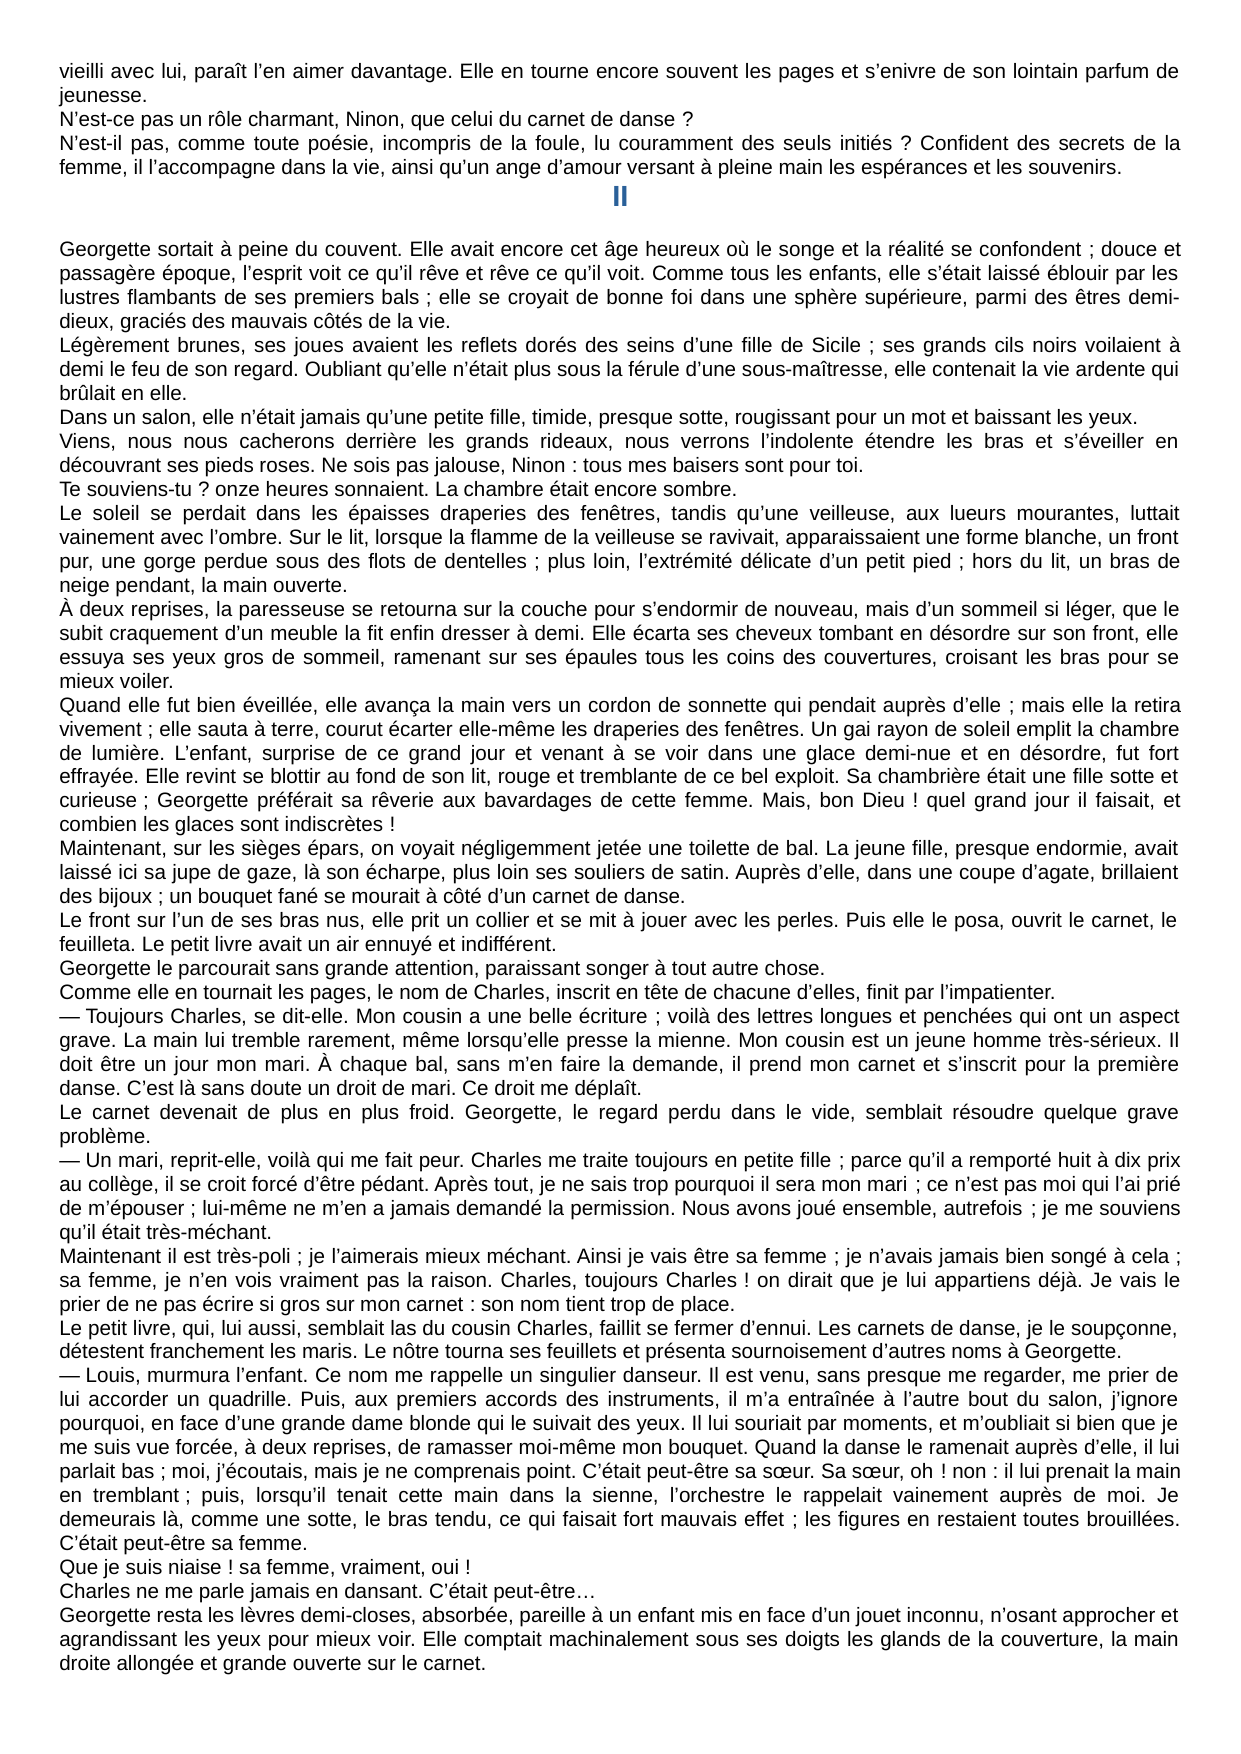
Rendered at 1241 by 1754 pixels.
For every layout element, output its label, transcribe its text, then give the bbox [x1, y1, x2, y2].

text — Un mari, reprit-elle, voilà qui me fait peur. Charles me traite toujours en petite fille ; parce qu’il a remporté huit à dix prix au collège, il se croit forcé d’être pédant. Après tout, je ne sais trop pourquoi il sera mon mari ; ce n’est pas moi qui l’ai prié de m’épouser ; lui-même ne m’en a jamais demandé la permission. Nous avons joué ensemble, autrefois ; je me souviens qu’il était très-méchant. [59, 1148, 1181, 1243]
text Le front sur l’un de ses bras nus, elle prit un collier et se mit à jouer avec les perles. Puis elle le posa, ouvrit le carnet, le feuilleta. Le petit livre avait un air ennuyé et indifférent. [59, 908, 1181, 956]
text Maintenant, sur les sièges épars, on voyait négligemment jetée une toilette de bal. La jeune fille, presque endormie, avait laissé ici sa jupe de gaze, là son écharpe, plus loin ses souliers de satin. Auprès d’elle, dans une coupe d’agate, brillaient des bijoux ; un bouquet fané se mourait à côté d’un carnet de danse. [59, 836, 1181, 908]
text Dans un salon, elle n’était jamais qu’une petite fille, timide, presque sotte, rougissant pour un mot et baissant les yeux. [59, 405, 1181, 429]
text Comme elle en tournait les pages, le nom de Charles, inscrit en tête de chacune d’elles, finit par l’impatienter. [59, 980, 1181, 1004]
text Georgette sortait à peine du couvent. Elle avait encore cet âge heureux où le songe et la réalité se confondent ; douce et passagère époque, l’esprit voit ce qu’il rêve et rêve ce qu’il voit. Comme tous les enfants, elle s’était laissé éblouir par les lustres flambants de ses premiers bals ; elle se croyait de bonne foi dans une sphère supérieure, parmi des êtres demi-dieux, graciés des mauvais côtés de la vie. [59, 237, 1181, 333]
text — Louis, murmura l’enfant. Ce nom me rappelle un singulier danseur. Il est venu, sans presque me regarder, me prier de lui accorder un quadrille. Puis, aux premiers accords des instruments, il m’a entraînée à l’autre bout du salon, j’ignore pourquoi, en face d’une grande dame blonde qui le suivait des yeux. Il lui souriait par moments, et m’oubliait si bien que je me suis vue forcée, à deux reprises, de ramasser moi-même mon bouquet. Quand la danse le ramenait auprès d’elle, il lui parlait bas ; moi, j’écoutais, mais je ne comprenais point. C’était peut-être sa sœur. Sa sœur, oh ! non : il lui prenait la main en tremblant ; puis, lorsqu’il tenait cette main dans la sienne, l’orchestre le rappelait vainement auprès de moi. Je demeurais là, comme une sotte, le bras tendu, ce qui faisait fort mauvais effet ; les figures en restaient toutes brouillées. C’était peut-être sa femme. [59, 1363, 1181, 1555]
text Le soleil se perdait dans les épaisses draperies des fenêtres, tandis qu’une veilleuse, aux lueurs mourantes, luttait vainement avec l’ombre. Sur le lit, lorsque la flamme de la veilleuse se ravivait, apparaissaient une forme blanche, un front pur, une gorge perdue sous des flots de dentelles ; plus loin, l’extrémité délicate d’un petit pied ; hors du lit, un bras de neige pendant, la main ouverte. [59, 501, 1181, 597]
text N’est-il pas, comme toute poésie, incompris de la foule, lu couramment des seuls initiés ? Confident des secrets de la femme, il l’accompagne dans la vie, ainsi qu’un ange d’amour versant à pleine main les espérances et les souvenirs. [59, 131, 1181, 179]
text — Toujours Charles, se dit-elle. Mon cousin a une belle écriture ; voilà des lettres longues et penchées qui ont un aspect grave. La main lui tremble rarement, même lorsqu’elle presse la mienne. Mon cousin est un jeune homme très-sérieux. Il doit être un jour mon mari. À chaque bal, sans m’en faire la demande, il prend mon carnet et s’inscrit pour la première danse. C’est là sans doute un droit de mari. Ce droit me déplaît. [59, 1004, 1181, 1100]
subtitle II [59, 179, 1181, 212]
text Légèrement brunes, ses joues avaient les reflets dorés des seins d’une fille de Sicile ; ses grands cils noirs voilaient à demi le feu de son regard. Oubliant qu’elle n’était plus sous la férule d’une sous-maîtresse, elle contenait la vie ardente qui brûlait en elle. [59, 333, 1181, 405]
text Te souviens-tu ? onze heures sonnaient. La chambre était encore sombre. [59, 477, 1181, 501]
text Maintenant il est très-poli ; je l’aimerais mieux méchant. Ainsi je vais être sa femme ; je n’avais jamais bien songé à cela ; sa femme, je n’en vois vraiment pas la raison. Charles, toujours Charles ! on dirait que je lui appartiens déjà. Je vais le prier de ne pas écrire si gros sur mon carnet : son nom tient trop de place. [59, 1243, 1181, 1315]
text Quand elle fut bien éveillée, elle avança la main vers un cordon de sonnette qui pendait auprès d’elle ; mais elle la retira vivement ; elle sauta à terre, courut écarter elle-même les draperies des fenêtres. Un gai rayon de soleil emplit la chambre de lumière. L’enfant, surprise de ce grand jour et venant à se voir dans une glace demi-nue et en désordre, fut fort effrayée. Elle revint se blottir au fond de son lit, rouge et tremblante de ce bel exploit. Sa chambrière était une fille sotte et curieuse ; Georgette préférait sa rêverie aux bavardages de cette femme. Mais, bon Dieu ! quel grand jour il faisait, et combien les glaces sont indiscrètes ! [59, 692, 1181, 836]
text vieilli avec lui, paraît l’en aimer davantage. Elle en tourne encore souvent les pages et s’enivre de son lointain parfum de jeunesse. [59, 59, 1181, 107]
text Le petit livre, qui, lui aussi, semblait las du cousin Charles, faillit se fermer d’ennui. Les carnets de danse, je le soupçonne, détestent franchement les maris. Le nôtre tourna ses feuillets et présenta sournoisement d’autres noms à Georgette. [59, 1315, 1181, 1363]
text Georgette resta les lèvres demi-closes, absorbée, pareille à un enfant mis en face d’un jouet inconnu, n’osant approcher et agrandissant les yeux pour mieux voir. Elle comptait machinalement sous ses doigts les glands de la couverture, la main droite allongée et grande ouverte sur le carnet. [59, 1603, 1181, 1675]
text Georgette le parcourait sans grande attention, paraissant songer à tout autre chose. [59, 956, 1181, 980]
text À deux reprises, la paresseuse se retourna sur la couche pour s’endormir de nouveau, mais d’un sommeil si léger, que le subit craquement d’un meuble la fit enfin dresser à demi. Elle écarta ses cheveux tombant en désordre sur son front, elle essuya ses yeux gros de sommeil, ramenant sur ses épaules tous les coins des couvertures, croisant les bras pour se mieux voiler. [59, 597, 1181, 692]
text N’est-ce pas un rôle charmant, Ninon, que celui du carnet de danse ? [59, 107, 1181, 131]
text Le carnet devenait de plus en plus froid. Georgette, le regard perdu dans le vide, semblait résoudre quelque grave problème. [59, 1100, 1181, 1148]
text Viens, nous nous cacherons derrière les grands rideaux, nous verrons l’indolente étendre les bras et s’éveiller en découvrant ses pieds roses. Ne sois pas jalouse, Ninon : tous mes baisers sont pour toi. [59, 429, 1181, 477]
text Que je suis niaise ! sa femme, vraiment, oui ! [59, 1555, 1181, 1579]
text Charles ne me parle jamais en dansant. C’était peut-être… [59, 1579, 1181, 1603]
